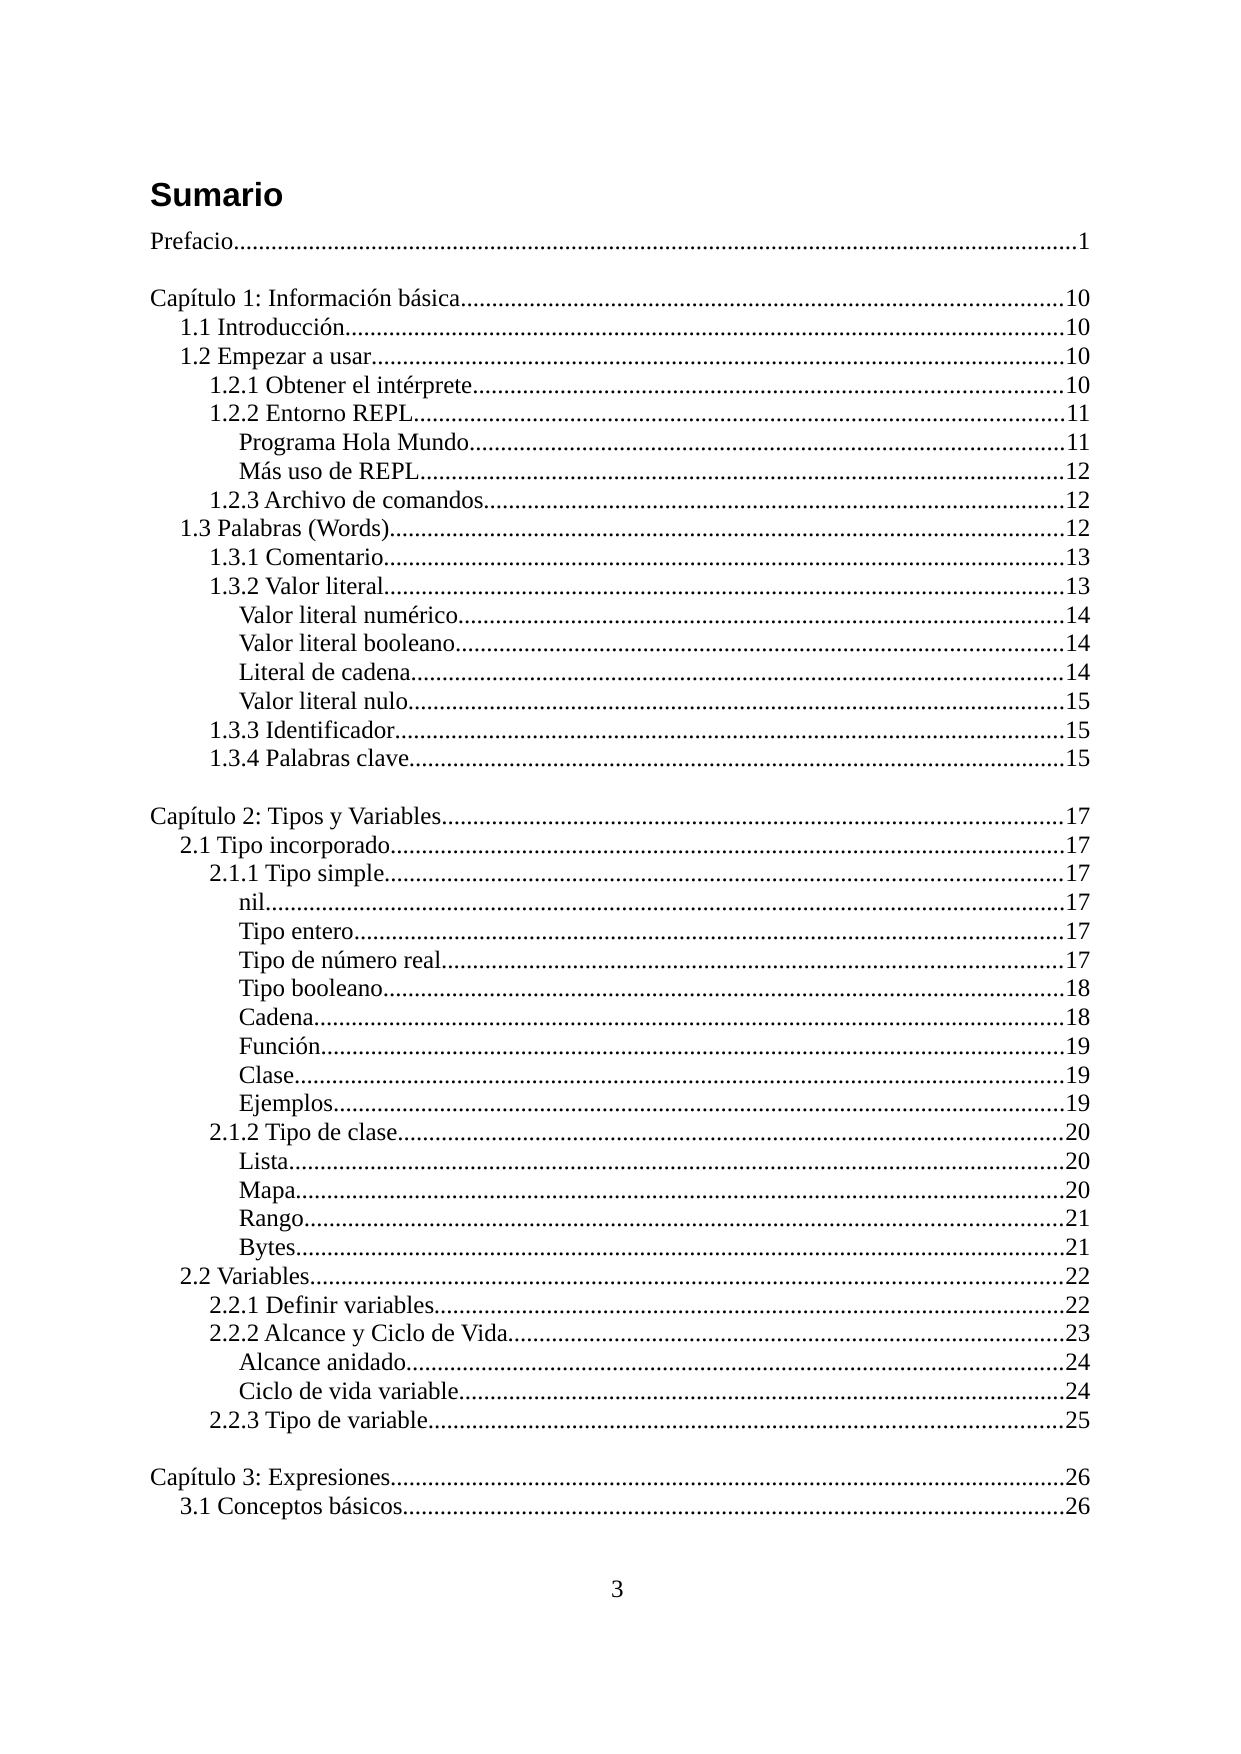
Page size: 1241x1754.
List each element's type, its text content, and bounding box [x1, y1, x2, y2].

text 1.1 Introducción 10 [179, 312, 1090, 341]
text 2.2.1 Definir variables 22 [209, 1290, 1090, 1318]
text Función 19 [238, 1031, 1090, 1060]
text 2.2 Variables 22 [179, 1261, 1090, 1290]
text 2.1.2 Tipo de clase 20 [209, 1117, 1090, 1146]
text Programa Hola Mundo 11 [238, 427, 1090, 456]
text Mapa 20 [238, 1175, 1090, 1203]
text Literal de cadena 14 [238, 657, 1090, 686]
text Capítulo 2: Tipos y Variables 17 [150, 801, 1090, 830]
text 2.1 Tipo incorporado 17 [179, 830, 1090, 858]
text Valor literal numérico 14 [238, 600, 1090, 628]
text Ciclo de vida variable 24 [238, 1376, 1090, 1405]
text 2.2.3 Tipo de variable 25 [209, 1405, 1090, 1433]
text Valor literal nulo 15 [238, 686, 1090, 715]
text Cadena 18 [238, 1002, 1090, 1031]
text Más uso de REPL 12 [238, 456, 1090, 485]
text 1.2.2 Entorno REPL 11 [209, 398, 1090, 427]
text Valor literal booleano 14 [238, 628, 1090, 657]
text 1.3.3 Identificador 15 [209, 715, 1090, 743]
text 2.2.2 Alcance y Ciclo de Vida 23 [209, 1318, 1090, 1347]
text Bytes 21 [238, 1232, 1090, 1261]
text Ejemplos 19 [238, 1088, 1090, 1117]
text Tipo entero 17 [238, 916, 1090, 945]
subtitle Sumario [150, 175, 1090, 213]
text Prefacio 1 [150, 226, 1090, 255]
text 1.2.3 Archivo de comandos 12 [209, 485, 1090, 513]
text 2.1.1 Tipo simple 17 [209, 858, 1090, 887]
text Capítulo 3: Expresiones 26 [150, 1462, 1090, 1491]
text 1.2 Empezar a usar 10 [179, 341, 1090, 370]
text Tipo booleano 18 [238, 973, 1090, 1002]
text Rango 21 [238, 1203, 1090, 1232]
text Lista 20 [238, 1146, 1090, 1175]
text Alcance anidado 24 [238, 1347, 1090, 1376]
text 1.2.1 Obtener el intérprete 10 [209, 370, 1090, 398]
text 3.1 Conceptos básicos 26 [179, 1491, 1090, 1520]
text 1.3.2 Valor literal 13 [209, 571, 1090, 600]
text 1.3.1 Comentario 13 [209, 542, 1090, 571]
text nil 17 [238, 887, 1090, 916]
text Capítulo 1: Información básica 10 [150, 283, 1090, 312]
text 1.3.4 Palabras clave 15 [209, 743, 1090, 772]
text Clase 19 [238, 1060, 1090, 1088]
text Tipo de número real 17 [238, 945, 1090, 973]
text 1.3 Palabras (Words) 12 [179, 513, 1090, 542]
